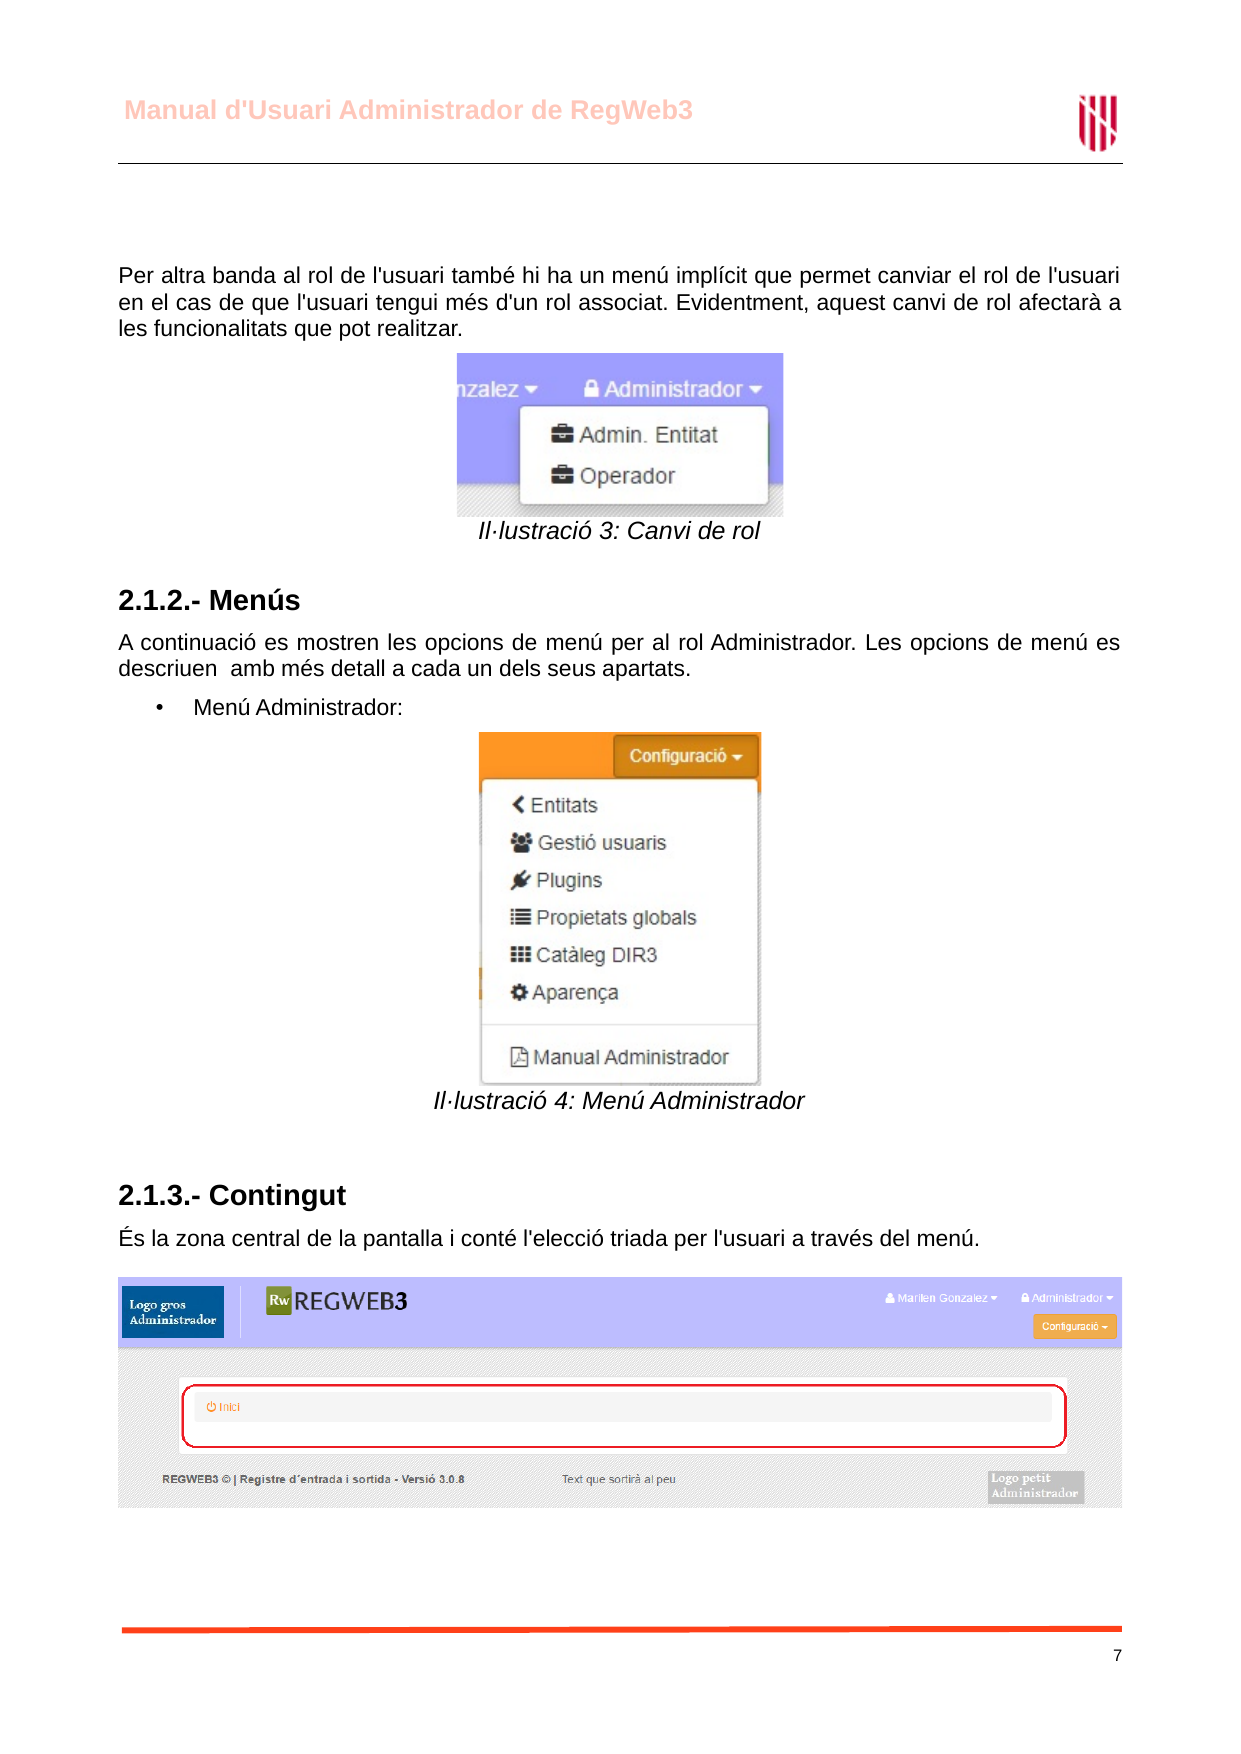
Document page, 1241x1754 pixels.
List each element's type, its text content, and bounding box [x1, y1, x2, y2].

picture [1075, 92, 1118, 156]
picture [478, 732, 762, 1086]
text Il·lustració 4: Menú Administrador [428, 745, 812, 1114]
text Per altra banda al rol de l'usuari també hi ha un menú implícit que permet canviar el rol de l'usuari en el cas de que l'usuari tengui més d'un rol associat. Evidentment, aquest canvi de rol afectarà a les funcionalitats que pot realitzar. [118, 262, 1122, 341]
text A continuació es mostren les opcions de menú per al rol Administrador. Les opcions de menú es descriuen amb més detall a cada un dels seus apartats. [118, 628, 1122, 681]
subtitle Contingut [118, 1178, 1122, 1212]
picture [456, 353, 784, 517]
text Il·lustració 3: Canvi de rol [398, 366, 842, 545]
text És la zona central de la pantalla i conté l'elecció triada per l'usuari a través del menú. [118, 1224, 1122, 1251]
list Menú Administrador: [156, 694, 1122, 720]
subtitle Menús [118, 582, 1122, 616]
